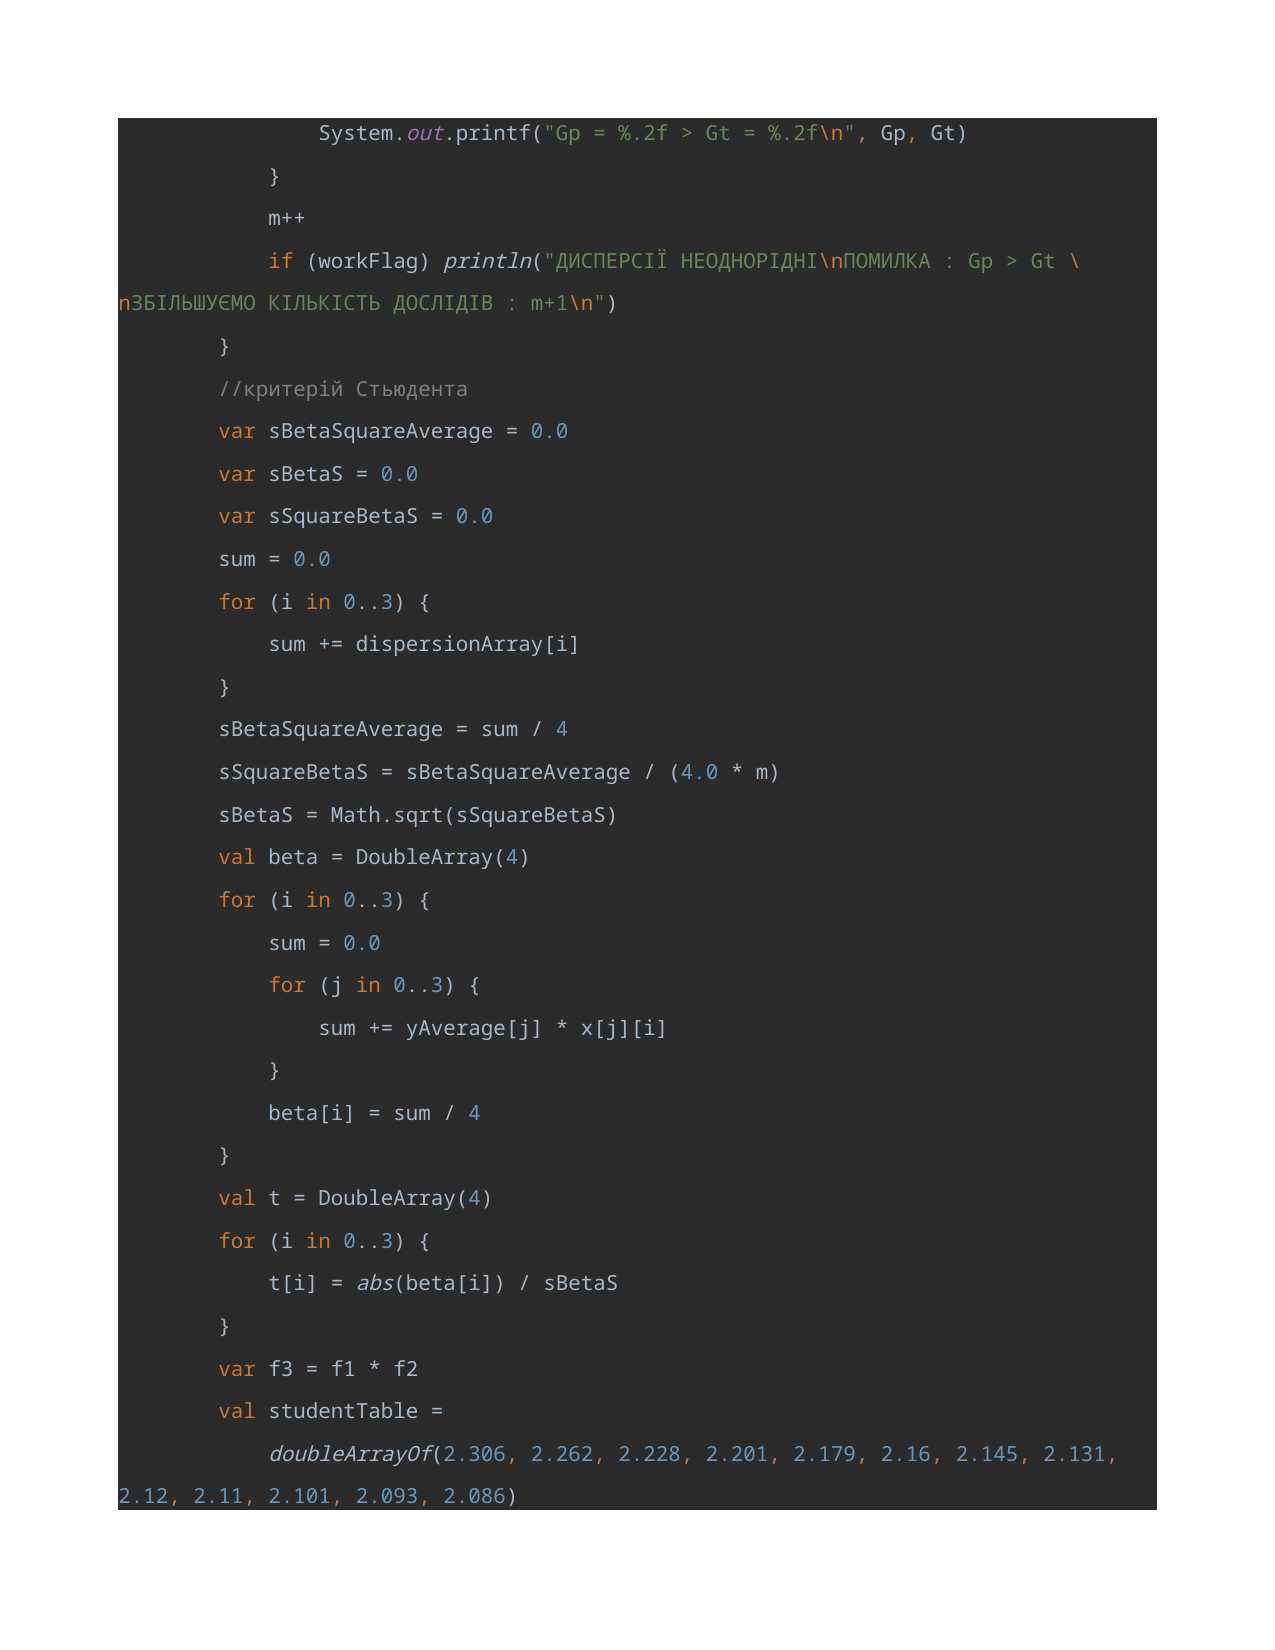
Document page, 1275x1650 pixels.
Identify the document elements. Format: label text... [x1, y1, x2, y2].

text System.out.printf("Gp = %.2f > Gt = %.2f\n", Gp, Gt) } m++ if (workFlag) println("ДИСПЕРСІЇ НЕОДНОРІДНІ\nПОМИЛКА : Gp > Gt \nЗБІЛЬШУЄМО КІЛЬКІСТЬ ДОСЛІДІВ : m+1\n") } //критерій Стьюдента var sBetaSquareAverage = 0.0 var sBetaS = 0.0 var sSquareBetaS = 0.0 sum = 0.0 for (i in 0..3) { sum += dispersionArray[i] } sBetaSquareAverage = sum / 4 sSquareBetaS = sBetaSquareAverage / (4.0 * m) sBetaS = Math.sqrt(sSquareBetaS) val beta = DoubleArray(4) for (i in 0..3) { sum = 0.0 for (j in 0..3) { sum += yAverage[j] * x[j][i] } beta[i] = sum / 4 } val t = DoubleArray(4) for (i in 0..3) { t[i] = abs(beta[i]) / sBetaS } var f3 = f1 * f2 val studentTable = doubleArrayOf(2.306, 2.262, 2.228, 2.201, 2.179, 2.16, 2.145, 2.131, 2.12, 2.11, 2.101, 2.093, 2.086) [118, 118, 1157, 1510]
